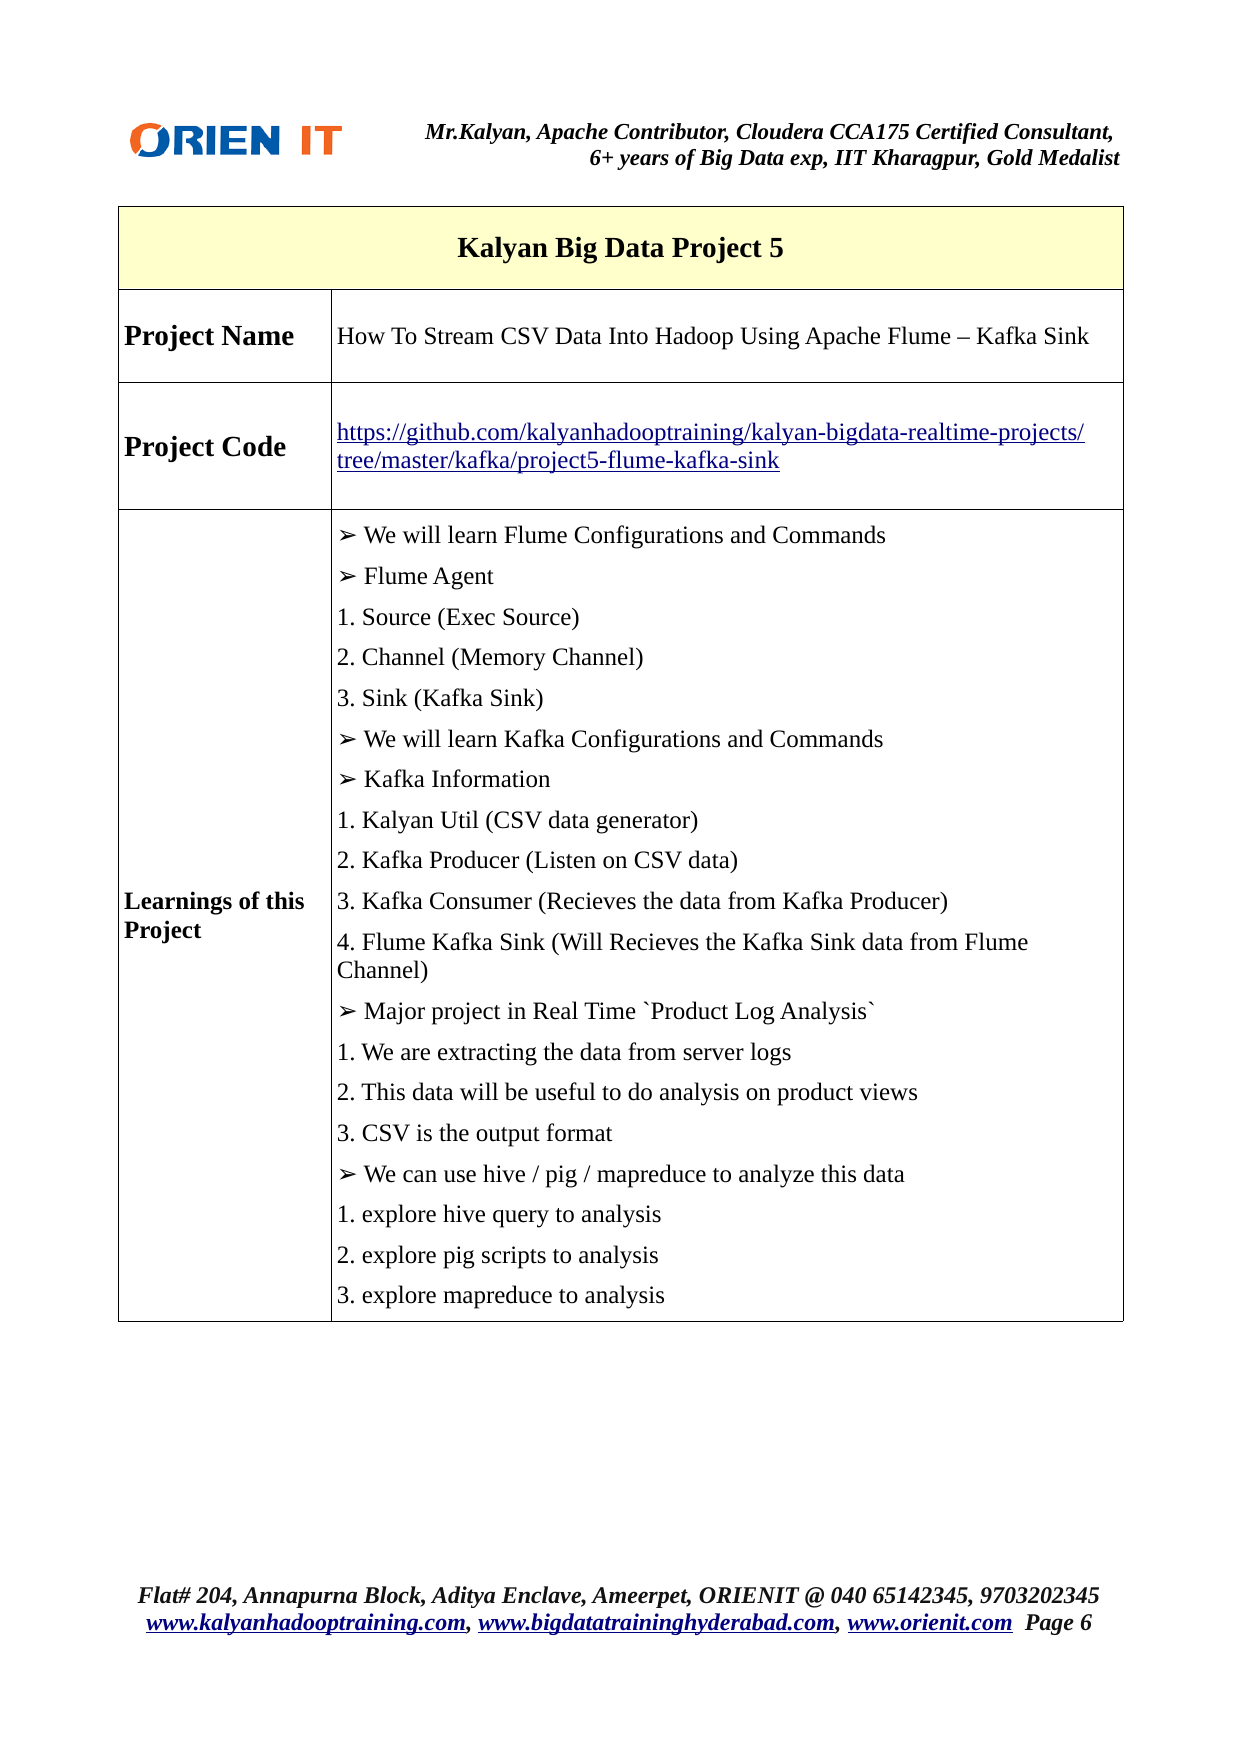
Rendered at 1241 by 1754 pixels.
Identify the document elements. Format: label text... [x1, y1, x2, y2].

table_cell Project Name [119, 290, 331, 382]
table_cell How To Stream CSV Data Into Hadoop Using Apache Flume – Kafka Sink [332, 290, 1123, 382]
table_header Kalyan Big Data Project 5 [119, 207, 1123, 288]
table_cell Project Code [119, 383, 331, 509]
table_cell ➢ We will learn Flume Configurations and Commands ➢ Flume Agent 1. Source (Exec Source) 2. Channel (Memory Channel) 3. Sink (Kafka Sink) ➢ We will learn Kafka Configurations and Commands ➢ Kafka Information 1. Kalyan Util (CSV data generator) 2. Kafka Producer (Listen on CSV data) 3. Kafka Consumer (Recieves the data from Kafka Producer) 4. Flume Kafka Sink (Will Recieves the Kafka Sink data from Flume Channel) ➢ Major project in Real Time `Product Log Analysis` 1. We are extracting the data from server logs 2. This data will be useful to do analysis on product views 3. CSV is the output format ➢ We can use hive / pig / mapreduce to analyze this data 1. explore hive query to analysis 2. explore pig scripts to analysis 3. explore mapreduce to analysis [332, 510, 1123, 1321]
table_cell https://github.com/kalyanhadooptraining/kalyan-bigdata-realtime-projects/tree/master/kafka/project5-flume-kafka-sink [332, 383, 1123, 509]
table_cell Learnings of this Project [119, 510, 331, 1321]
picture [123, 112, 345, 166]
